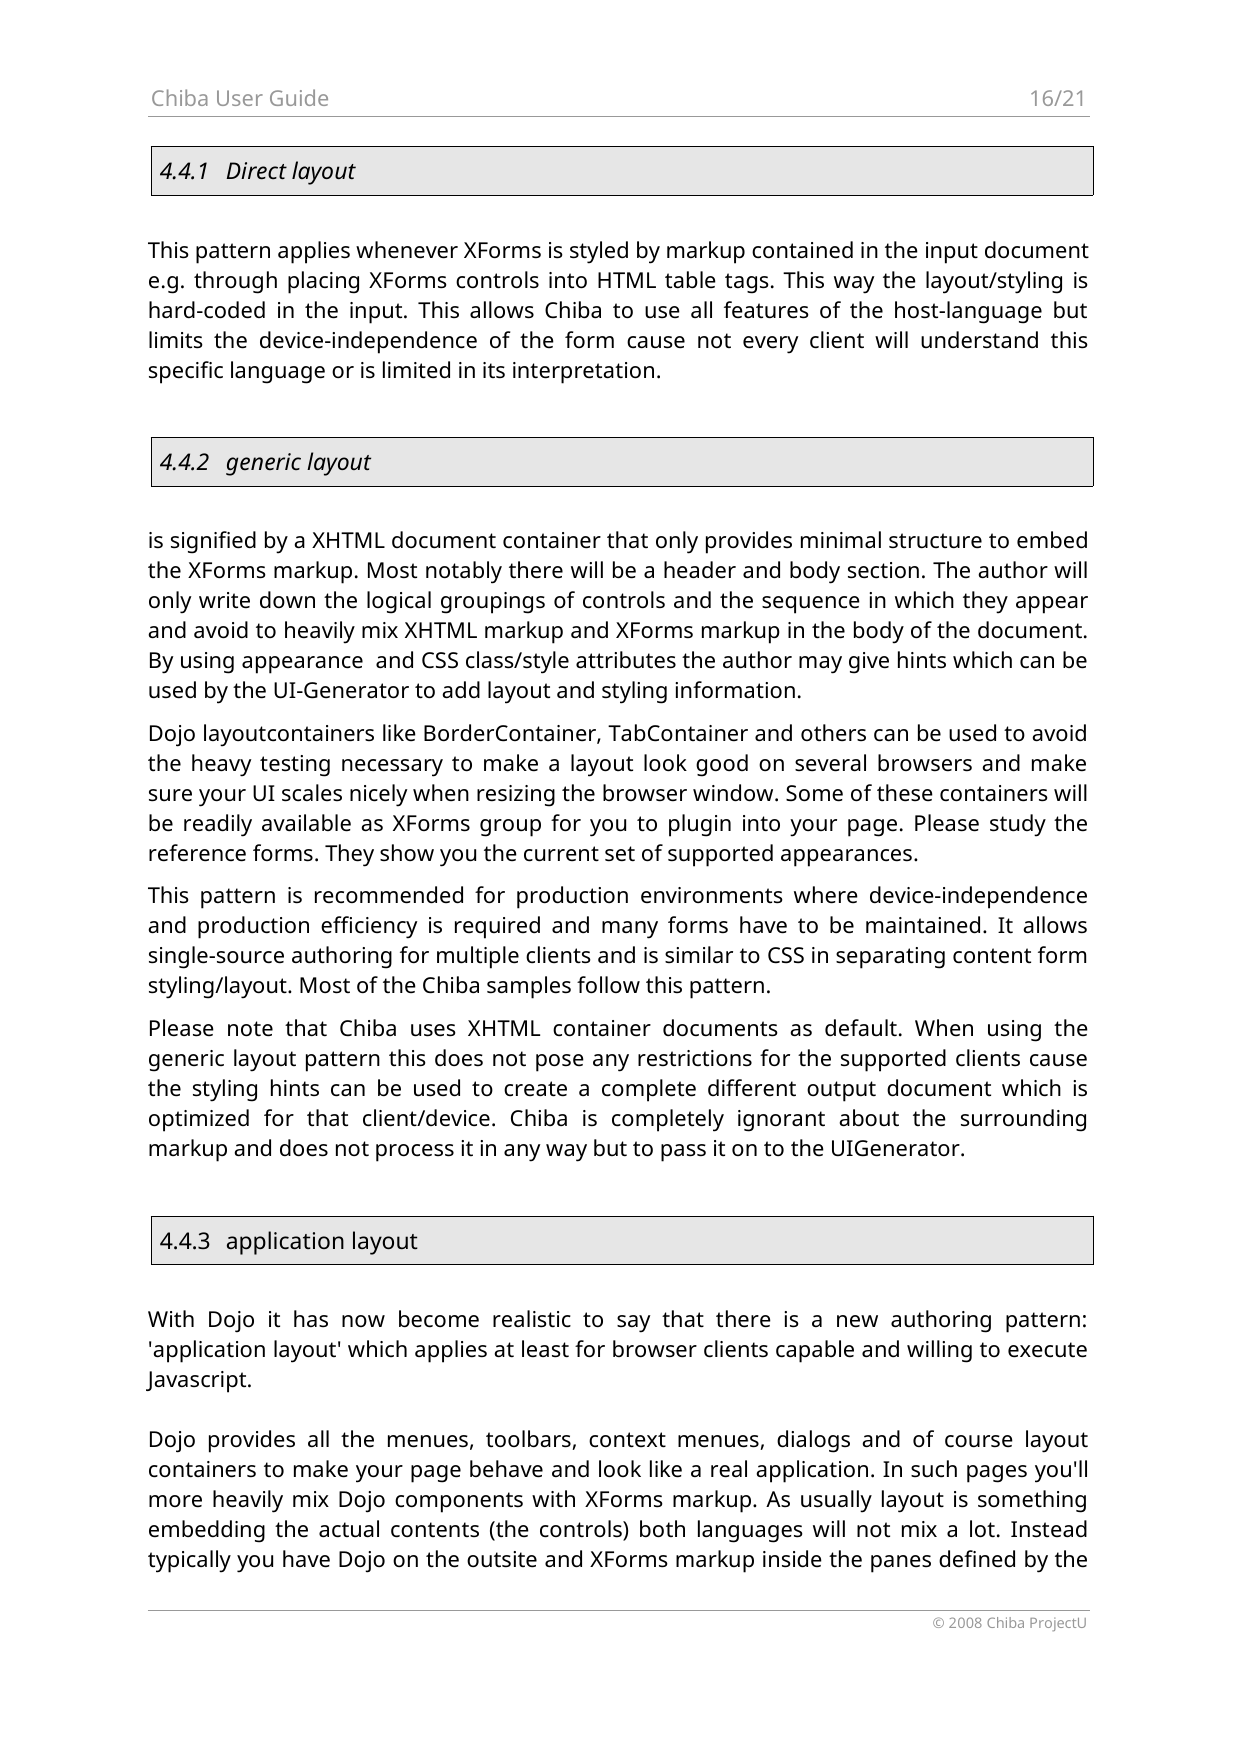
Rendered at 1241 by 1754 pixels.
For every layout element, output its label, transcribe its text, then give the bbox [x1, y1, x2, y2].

text With Dojo it has now become realistic to say that there is a new authoring pattern: 'application layout' which applies at least for browser clients capable and willing to execute Javascript. Dojo provides all the menues, toolbars, context menues, dialogs and of course layout containers to make your page behave and look like a real application. In such pages you'll more heavily mix Dojo components with XForms markup. As usually layout is something embedding the actual contents (the controls) both languages will not mix a lot. Instead typically you have Dojo on the outsite and XForms markup inside the panes defined by the [148, 1304, 1090, 1574]
text This pattern is recommended for production environments where device-independence and production efficiency is required and many forms have to be maintained. It allows single-source authoring for multiple clients and is similar to CSS in separating content form styling/layout. Most of the Chiba samples follow this pattern. [148, 880, 1090, 1000]
text Dojo layoutcontainers like BorderContainer, TabContainer and others can be used to avoid the heavy testing necessary to make a layout look good on several browsers and make sure your UI scales nicely when resizing the browser window. Some of these containers will be readily available as XForms group for you to plugin into your page. Please study the reference forms. They show you the current set of supported appearances. [148, 718, 1090, 868]
text is signified by a XHTML document container that only provides minimal structure to embed the XForms markup. Most notably there will be a header and body section. The author will only write down the logical groupings of controls and the sequence in which they appear and avoid to heavily mix XHTML markup and XForms markup in the body of the document. By using appearance and CSS class/style attributes the author may give hints which can be used by the UI-Generator to add layout and styling information. [148, 525, 1090, 705]
text Please note that Chiba uses XHTML container documents as default. When using the generic layout pattern this does not pose any restrictions for the supported clients cause the styling hints can be used to create a complete different output document which is optimized for that client/device. Chiba is completely ignorant about the surrounding markup and does not process it in any way but to pass it on to the UIGenerator. [148, 1013, 1090, 1163]
subtitle generic layout [152, 438, 1093, 486]
subtitle Direct layout [152, 147, 1093, 195]
subtitle application layout [152, 1217, 1093, 1264]
text This pattern applies whenever XForms is styled by markup contained in the input document e.g. through placing XForms controls into HTML table tags. This way the layout/styling is hard-coded in the input. This allows Chiba to use all features of the host-language but limits the device-independence of the form cause not every client will understand this specific language or is limited in its interpretation. [148, 234, 1090, 384]
